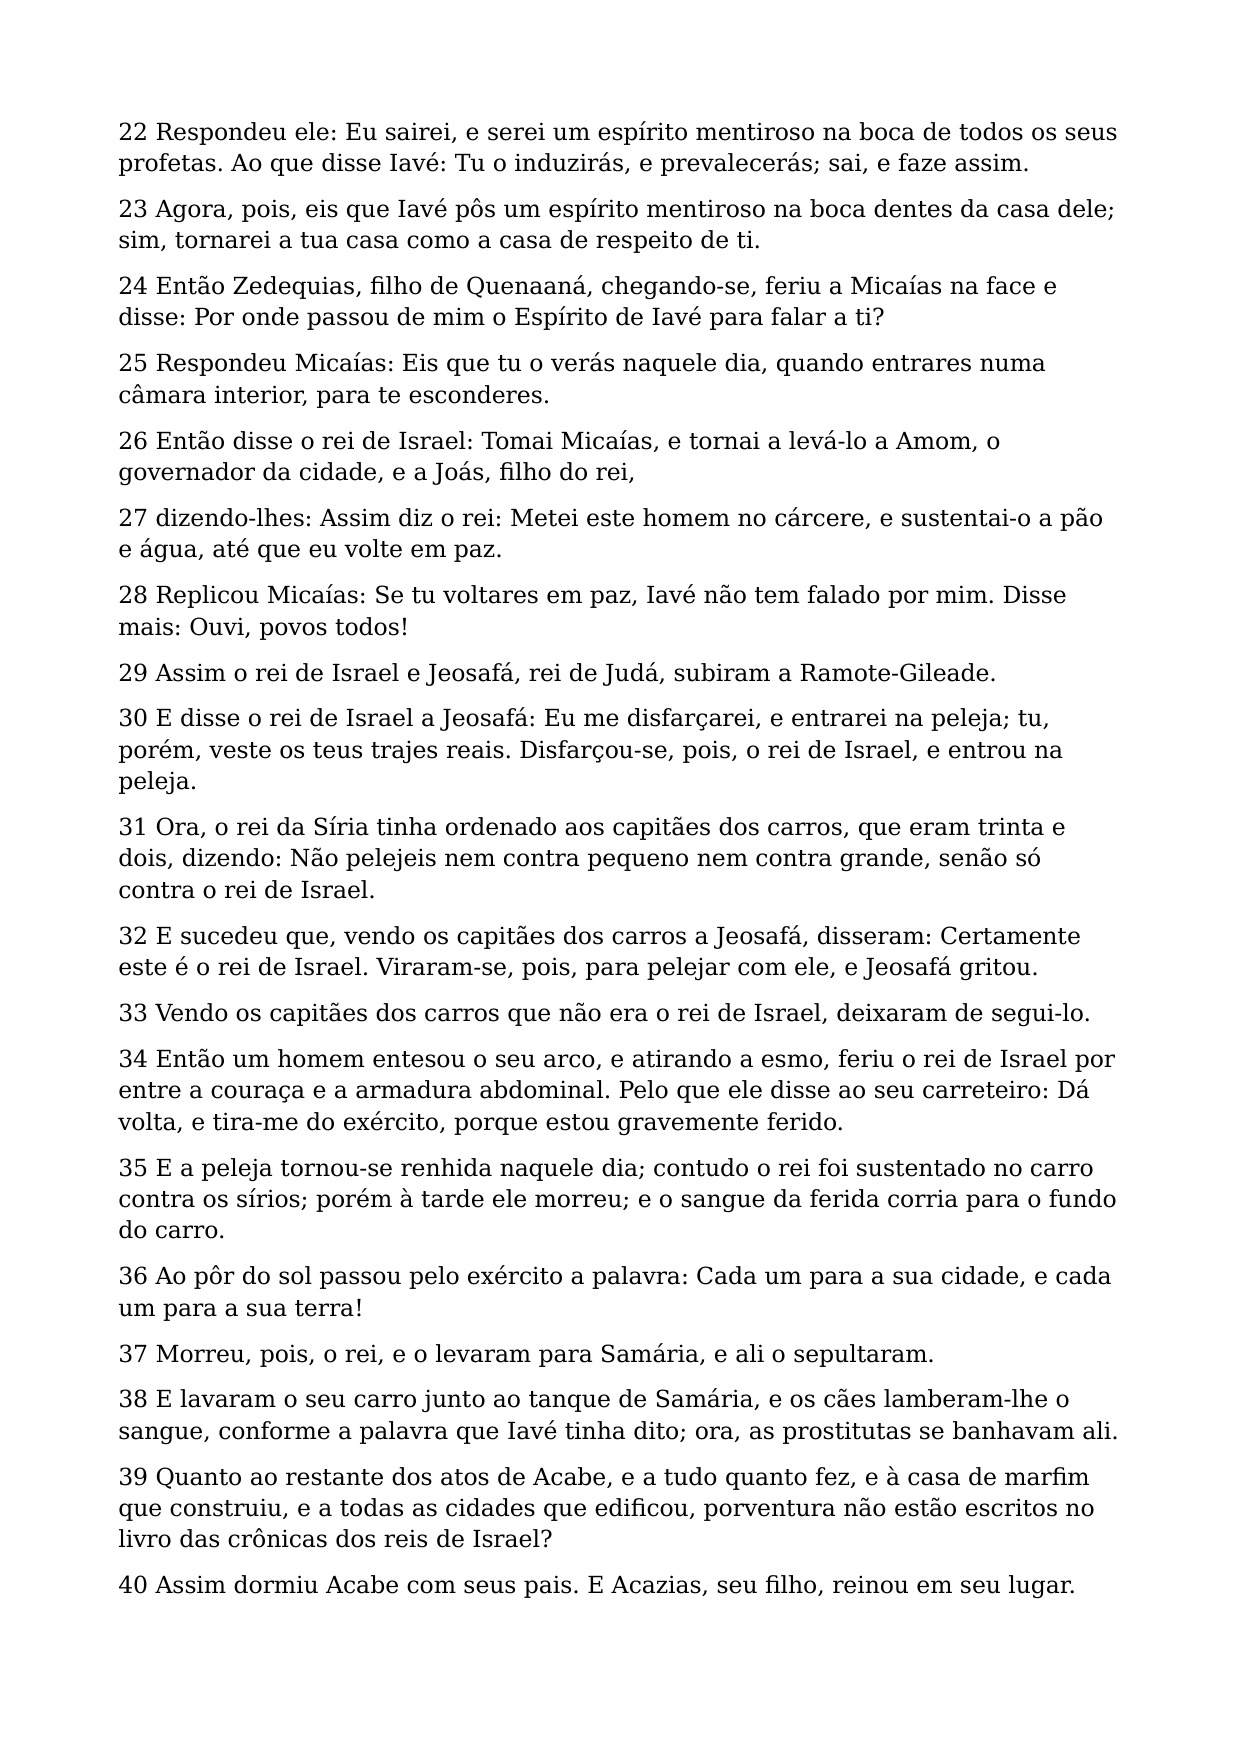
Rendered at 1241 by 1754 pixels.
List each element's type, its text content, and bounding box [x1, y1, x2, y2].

text 29 Assim o rei de Israel e Jeosafá, rei de Judá, subiram a Ramote-Gileade. [118, 659, 1122, 686]
text 35 E a peleja tornou-se renhida naquele dia; contudo o rei foi sustentado no carro contra os sírios; porém à tarde ele morreu; e o sangue da ferida corria para o fundo do carro. [118, 1154, 1122, 1244]
text 28 Replicou Micaías: Se tu voltares em paz, Iavé não tem falado por mim. Disse mais: Ouvi, povos todos! [118, 582, 1122, 641]
text 24 Então Zedequias, filho de Quenaaná, chegando-se, feriu a Micaías na face e disse: Por onde passou de mim o Espírito de Iavé para falar a ti? [118, 273, 1122, 331]
text 34 Então um homem entesou o seu arco, e atirando a esmo, feriu o rei de Israel por entre a couraça e a armadura abdominal. Pelo que ele disse ao seu carreteiro: Dá volta, e tira-me do exército, porque estou gravemente ferido. [118, 1046, 1122, 1136]
text 37 Morreu, pois, o rei, e o levaram para Samária, e ali o sepultaram. [118, 1340, 1122, 1367]
text 31 Ora, o rei da Síria tinha ordenado aos capitães dos carros, que eram trinta e dois, dizendo: Não pelejeis nem contra pequeno nem contra grande, senão só contra o rei de Israel. [118, 814, 1122, 904]
text 26 Então disse o rei de Israel: Tomai Micaías, e tornai a levá-lo a Amom, o governador da cidade, e a Joás, filho do rei, [118, 427, 1122, 486]
text 36 Ao pôr do sol passou pelo exército a palavra: Cada um para a sua cidade, e cada um para a sua terra! [118, 1263, 1122, 1322]
text 25 Respondeu Micaías: Eis que tu o verás naquele dia, quando entrares numa câmara interior, para te esconderes. [118, 350, 1122, 409]
text 40 Assim dormiu Acabe com seus pais. E Acazias, seu filho, reinou em seu lugar. [118, 1572, 1122, 1599]
text 23 Agora, pois, eis que Iavé pôs um espírito mentiroso na boca dentes da casa dele; sim, tornarei a tua casa como a casa de respeito de ti. [118, 195, 1122, 254]
text 33 Vendo os capitães dos carros que não era o rei de Israel, deixaram de segui-lo. [118, 1000, 1122, 1027]
text 22 Respondeu ele: Eu sairei, e serei um espírito mentiroso na boca de todos os seus profetas. Ao que disse Iavé: Tu o induzirás, e prevalecerás; sai, e faze assim. [118, 118, 1122, 177]
text 32 E sucedeu que, vendo os capitães dos carros a Jeosafá, disseram: Certamente este é o rei de Israel. Viraram-se, pois, para pelejar com ele, e Jeosafá gritou. [118, 922, 1122, 981]
text 30 E disse o rei de Israel a Jeosafá: Eu me disfarçarei, e entrarei na peleja; tu, porém, veste os teus trajes reais. Disfarçou-se, pois, o rei de Israel, e entrou na peleja. [118, 705, 1122, 795]
text 38 E lavaram o seu carro junto ao tanque de Samária, e os cães lamberam-lhe o sangue, conforme a palavra que Iavé tinha dito; ora, as prostitutas se banhavam ali. [118, 1386, 1122, 1445]
text 39 Quanto ao restante dos atos de Acabe, e a tudo quanto fez, e à casa de marfim que construiu, e a todas as cidades que edificou, porventura não estão escritos no livro das crônicas dos reis de Israel? [118, 1463, 1122, 1553]
text 27 dizendo-lhes: Assim diz o rei: Metei este homem no cárcere, e sustentai-o a pão e água, até que eu volte em paz. [118, 504, 1122, 563]
